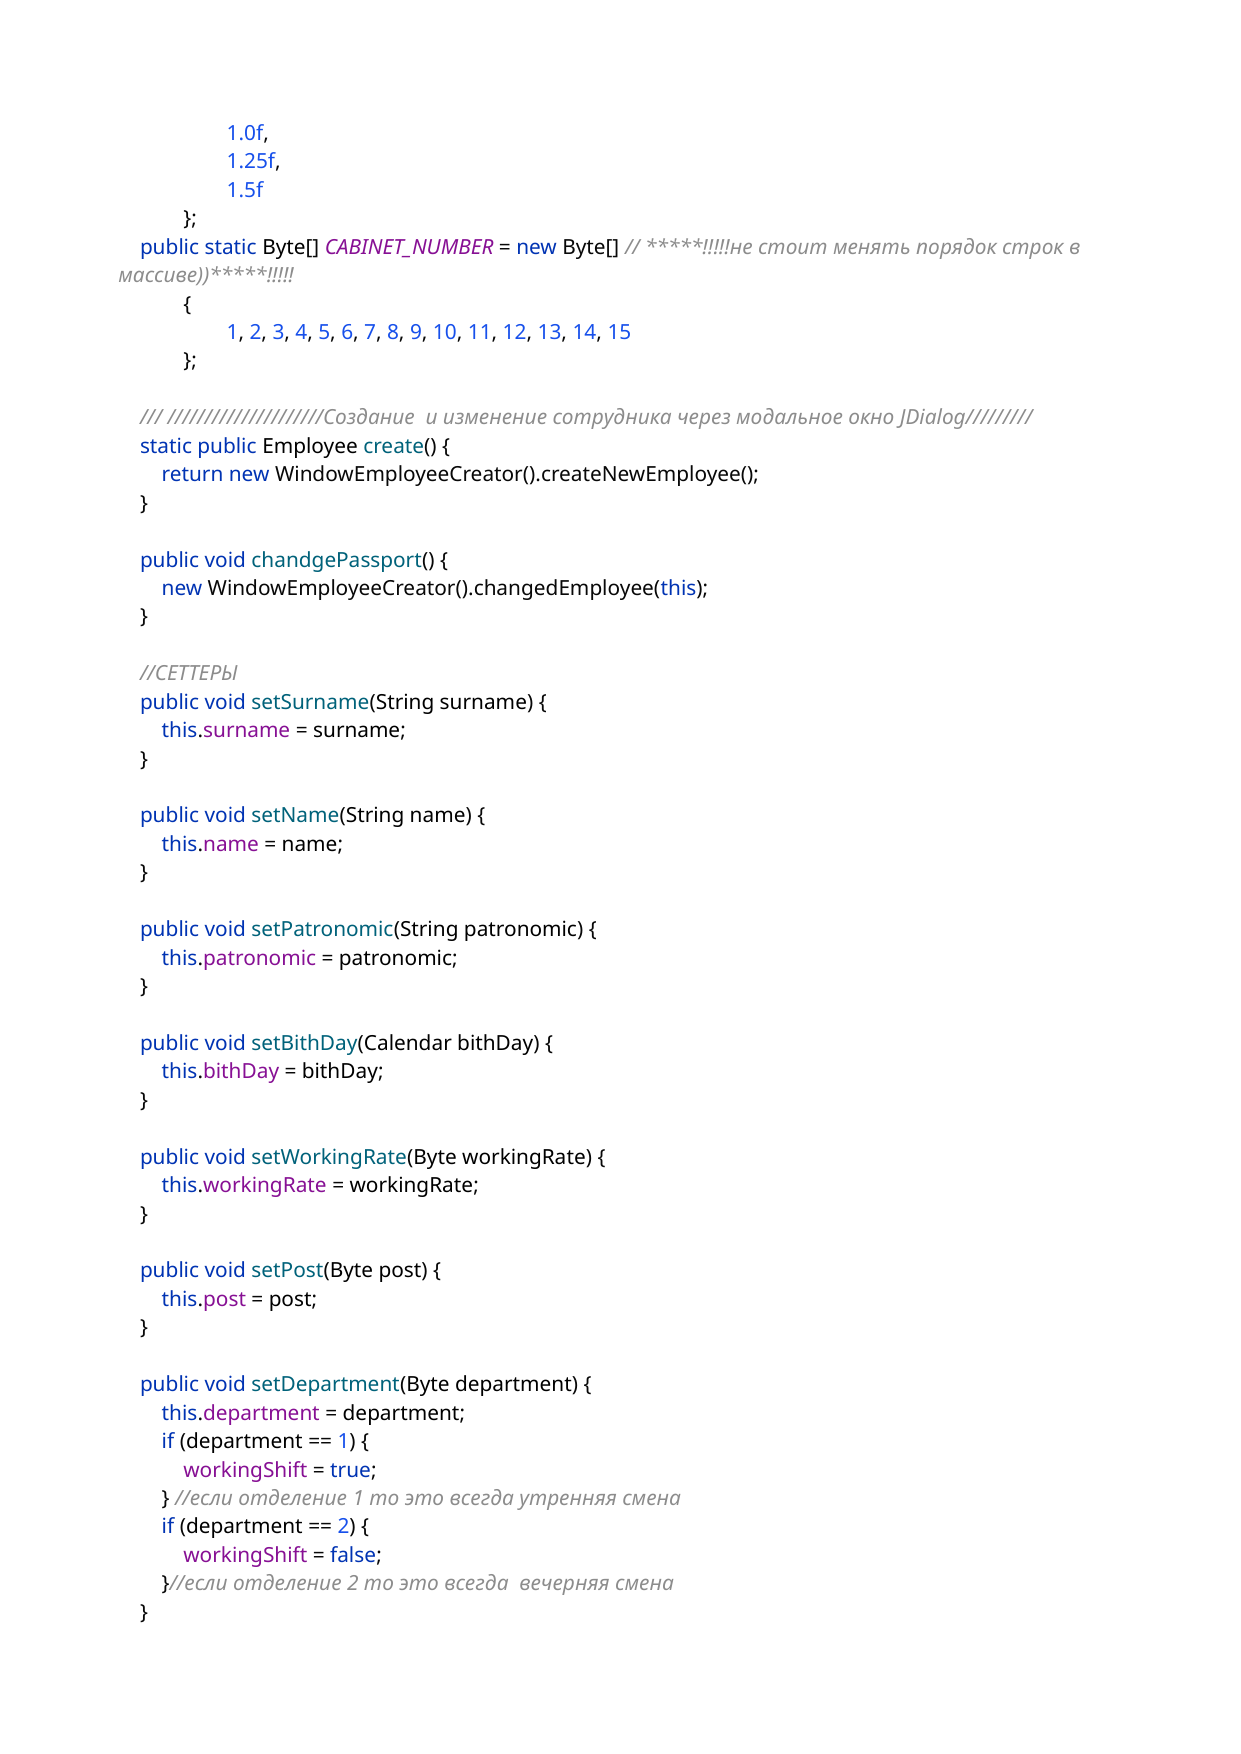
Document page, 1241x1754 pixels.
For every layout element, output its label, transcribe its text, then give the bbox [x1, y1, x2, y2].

text 1.0f, 1.25f, 1.5f }; public static Byte[] CABINET_NUMBER = new Byte[] // *****!!!!!не стоит менять порядок строк в массиве))*****!!!!! { 1, 2, 3, 4, 5, 6, 7, 8, 9, 10, 11, 12, 13, 14, 15 }; /// /////////////////////Создание и изменение сотрудника через модальное окно JDialog///////// static public Employee create() { return new WindowEmployeeCreator().createNewEmployee(); } public void chandgePassport() { new WindowEmployeeCreator().changedEmployee(this); } //СЕТТЕРЫ public void setSurname(String surname) { this.surname = surname; } public void setName(String name) { this.name = name; } public void setPatronomic(String patronomic) { this.patronomic = patronomic; } public void setBithDay(Calendar bithDay) { this.bithDay = bithDay; } public void setWorkingRate(Byte workingRate) { this.workingRate = workingRate; } public void setPost(Byte post) { this.post = post; } public void setDepartment(Byte department) { this.department = department; if (department == 1) { workingShift = true; } //если отделение 1 то это всегда утренняя смена if (department == 2) { workingShift = false; }//если отделение 2 то это всегда вечерняя смена } [118, 118, 1176, 1625]
